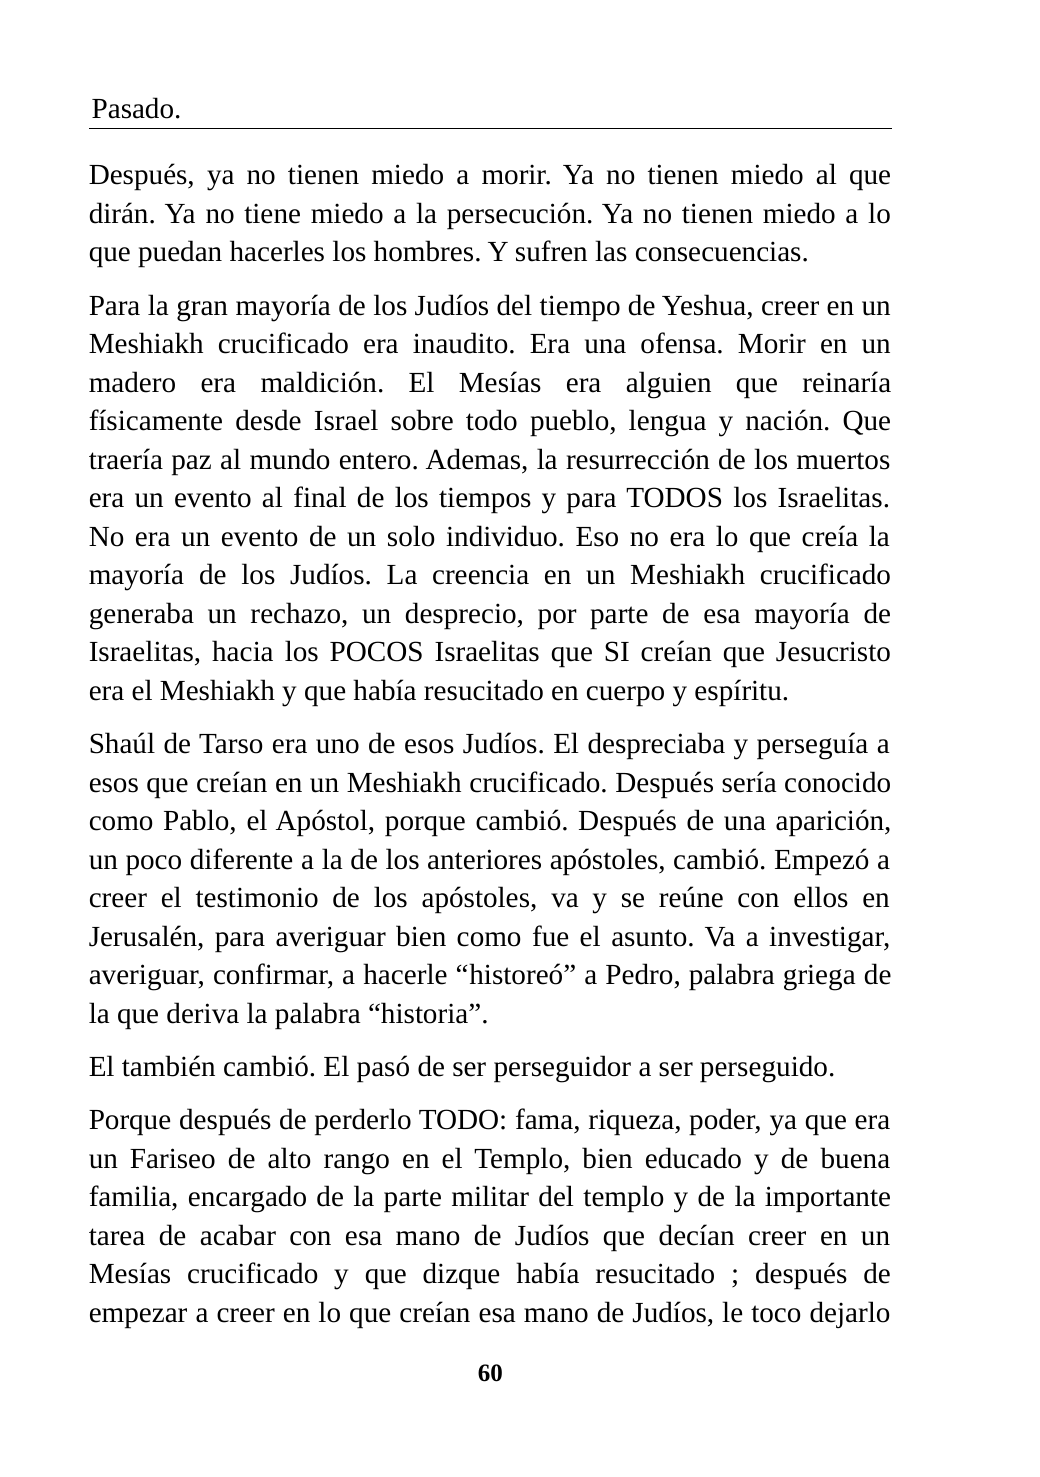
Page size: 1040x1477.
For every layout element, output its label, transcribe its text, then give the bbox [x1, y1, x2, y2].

text Porque después de perderlo TODO: fama, riqueza, poder, ya que era un Fariseo de alto rango en el Templo, bien educado y de buena familia, encargado de la parte militar del templo y de la importante tarea de acabar con esa mano de Judíos que decían creer en un Mesías crucificado y que dizque había resucitado ; después de empezar a creer en lo que creían esa mano de Judíos, le toco dejarlo [88, 1102, 892, 1328]
text Después, ya no tienen miedo a morir. Ya no tienen miedo al que dirán. Ya no tiene miedo a la persecución. Ya no tienen miedo a lo que puedan hacerles los hombres. Y sufren las consecuencias. [88, 157, 892, 268]
text El también cambió. El pasó de ser perseguidor a ser perseguido. [88, 1049, 892, 1083]
text Shaúl de Tarso era uno de esos Judíos. El despreciaba y perseguía a esos que creían en un Meshiakh crucificado. Después sería conocido como Pablo, el Apóstol, porque cambió. Después de una aparición, un poco diferente a la de los anteriores apóstoles, cambió. Empezó a creer el testimonio de los apóstoles, va y se reúne con ellos en Jerusalén, para averiguar bien como fue el asunto. Va a investigar, averiguar, confirmar, a hacerle “historeó” a Pedro, palabra griega de la que deriva la palabra “historia”. [88, 726, 892, 1029]
text Para la gran mayoría de los Judíos del tiempo de Yeshua, creer en un Meshiakh crucificado era inaudito. Era una ofensa. Morir en un madero era maldición. El Mesías era alguien que reinaría físicamente desde Israel sobre todo pueblo, lengua y nación. Que traería paz al mundo entero. Ademas, la resurrección de los muertos era un evento al final de los tiempos y para TODOS los Israelitas. No era un evento de un solo individuo. Eso no era lo que creía la mayoría de los Judíos. La creencia en un Meshiakh crucificado generaba un rechazo, un desprecio, por parte de esa mayoría de Israelitas, hacia los POCOS Israelitas que SI creían que Jesucristo era el Meshiakh y que había resucitado en cuerpo y espíritu. [88, 288, 892, 707]
